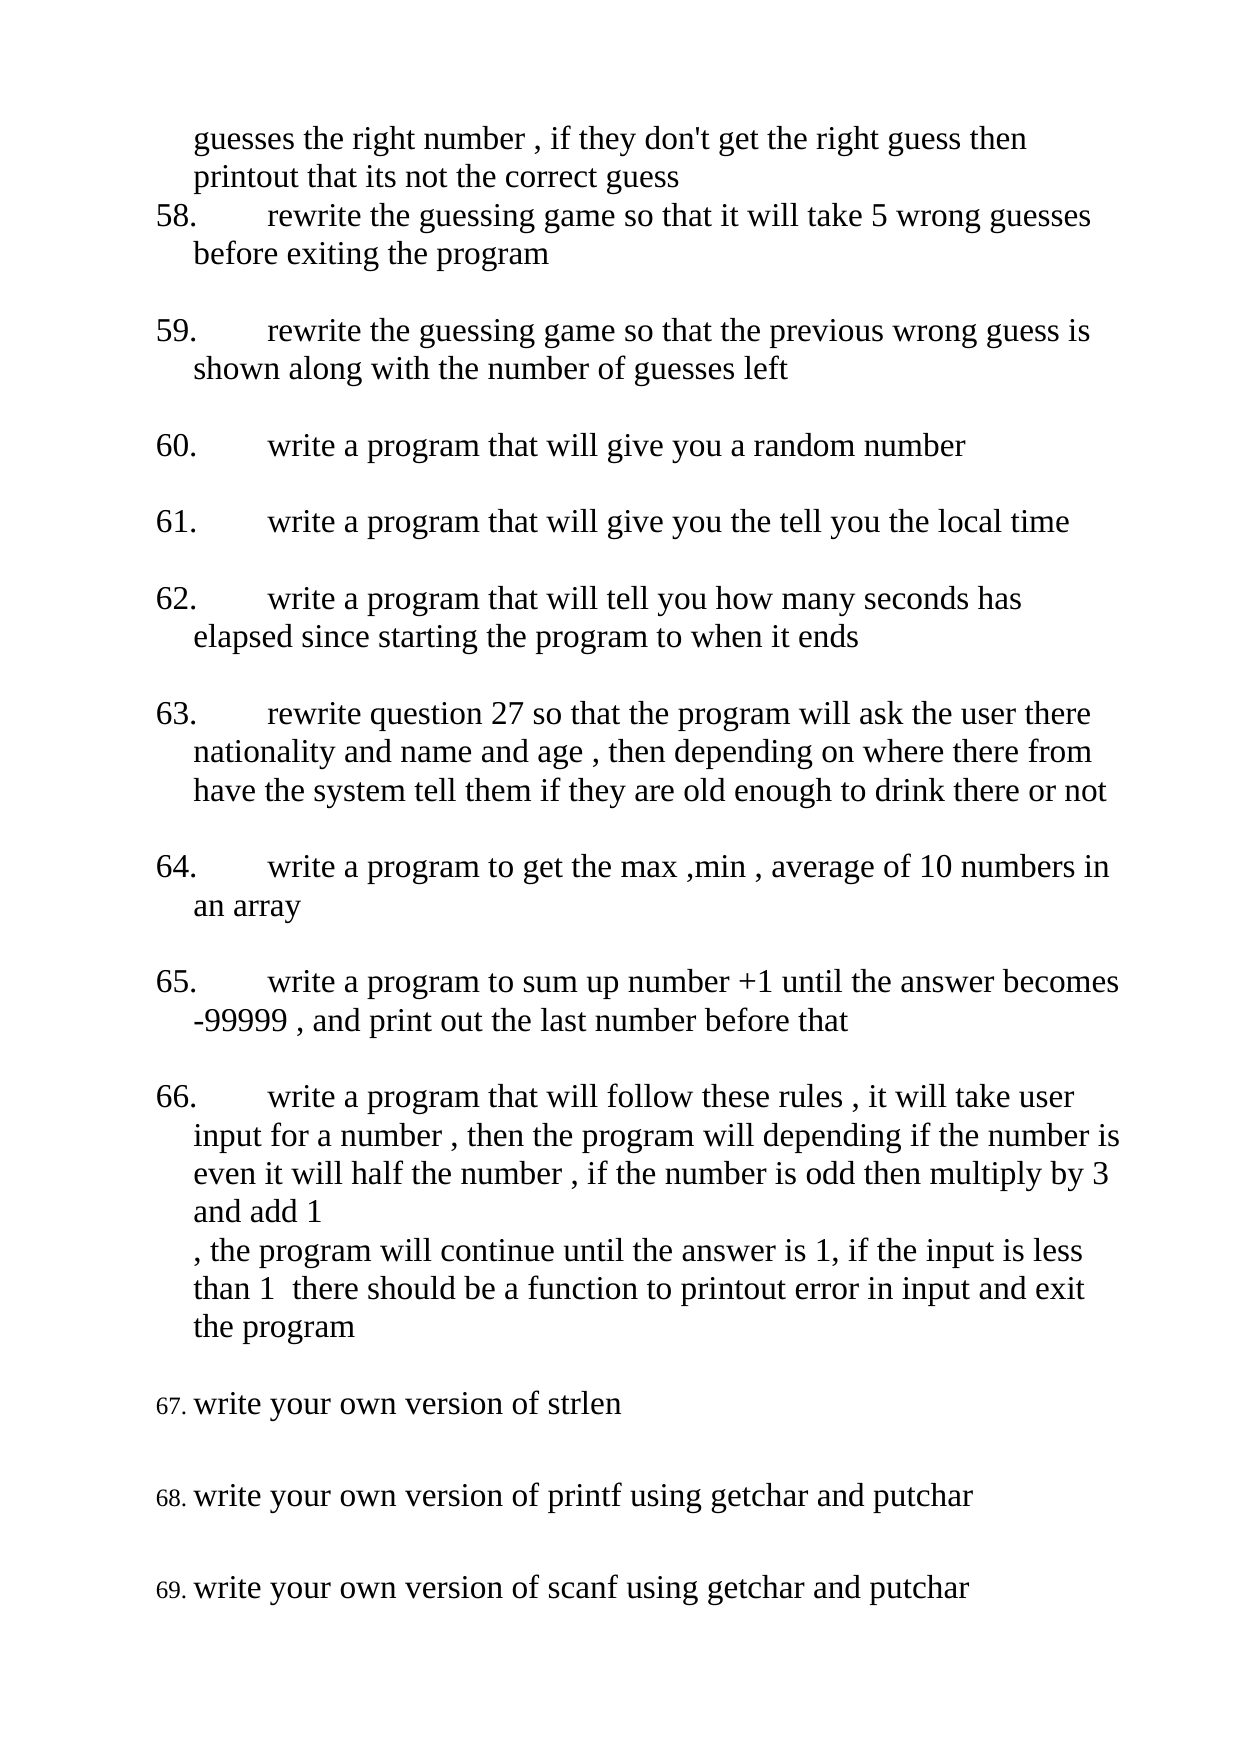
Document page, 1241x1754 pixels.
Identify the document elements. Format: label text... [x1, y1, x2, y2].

list write a program that will give you the tell you the local time [156, 501, 1122, 540]
list rewrite the guessing game so that it will take 5 wrong guesses before exiting the program [156, 195, 1122, 271]
list write your own version of strlen [156, 1383, 1122, 1421]
list write your own version of printf using getchar and putchar [156, 1475, 1122, 1513]
list , the program will continue until the answer is 1, if the input is less than 1 there should be a function to printout error in input and exit the program [156, 1230, 1122, 1345]
list rewrite question 27 so that the program will ask the user there nationality and name and age , then depending on where there from have the system tell them if they are old enough to drink there or not [156, 693, 1122, 808]
list write a program that will follow these rules , it will take user input for a number , then the program will depending if the number is even it will half the number , if the number is odd then multiply by 3 and add 1 [156, 1076, 1122, 1230]
list write your own version of scanf using getchar and putchar [156, 1567, 1122, 1606]
list write a program to sum up number +1 until the answer becomes -99999 , and print out the last number before that [156, 961, 1122, 1038]
list write a program that will give you a random number [156, 425, 1122, 463]
list write a program that will tell you how many seconds has elapsed since starting the program to when it ends [156, 578, 1122, 655]
list guesses the right number , if they don't get the right guess then printout that its not the correct guess [156, 118, 1122, 195]
list rewrite the guessing game so that the previous wrong guess is shown along with the number of guesses left [156, 310, 1122, 386]
list write a program to get the max ,min , average of 10 numbers in an array [156, 846, 1122, 923]
